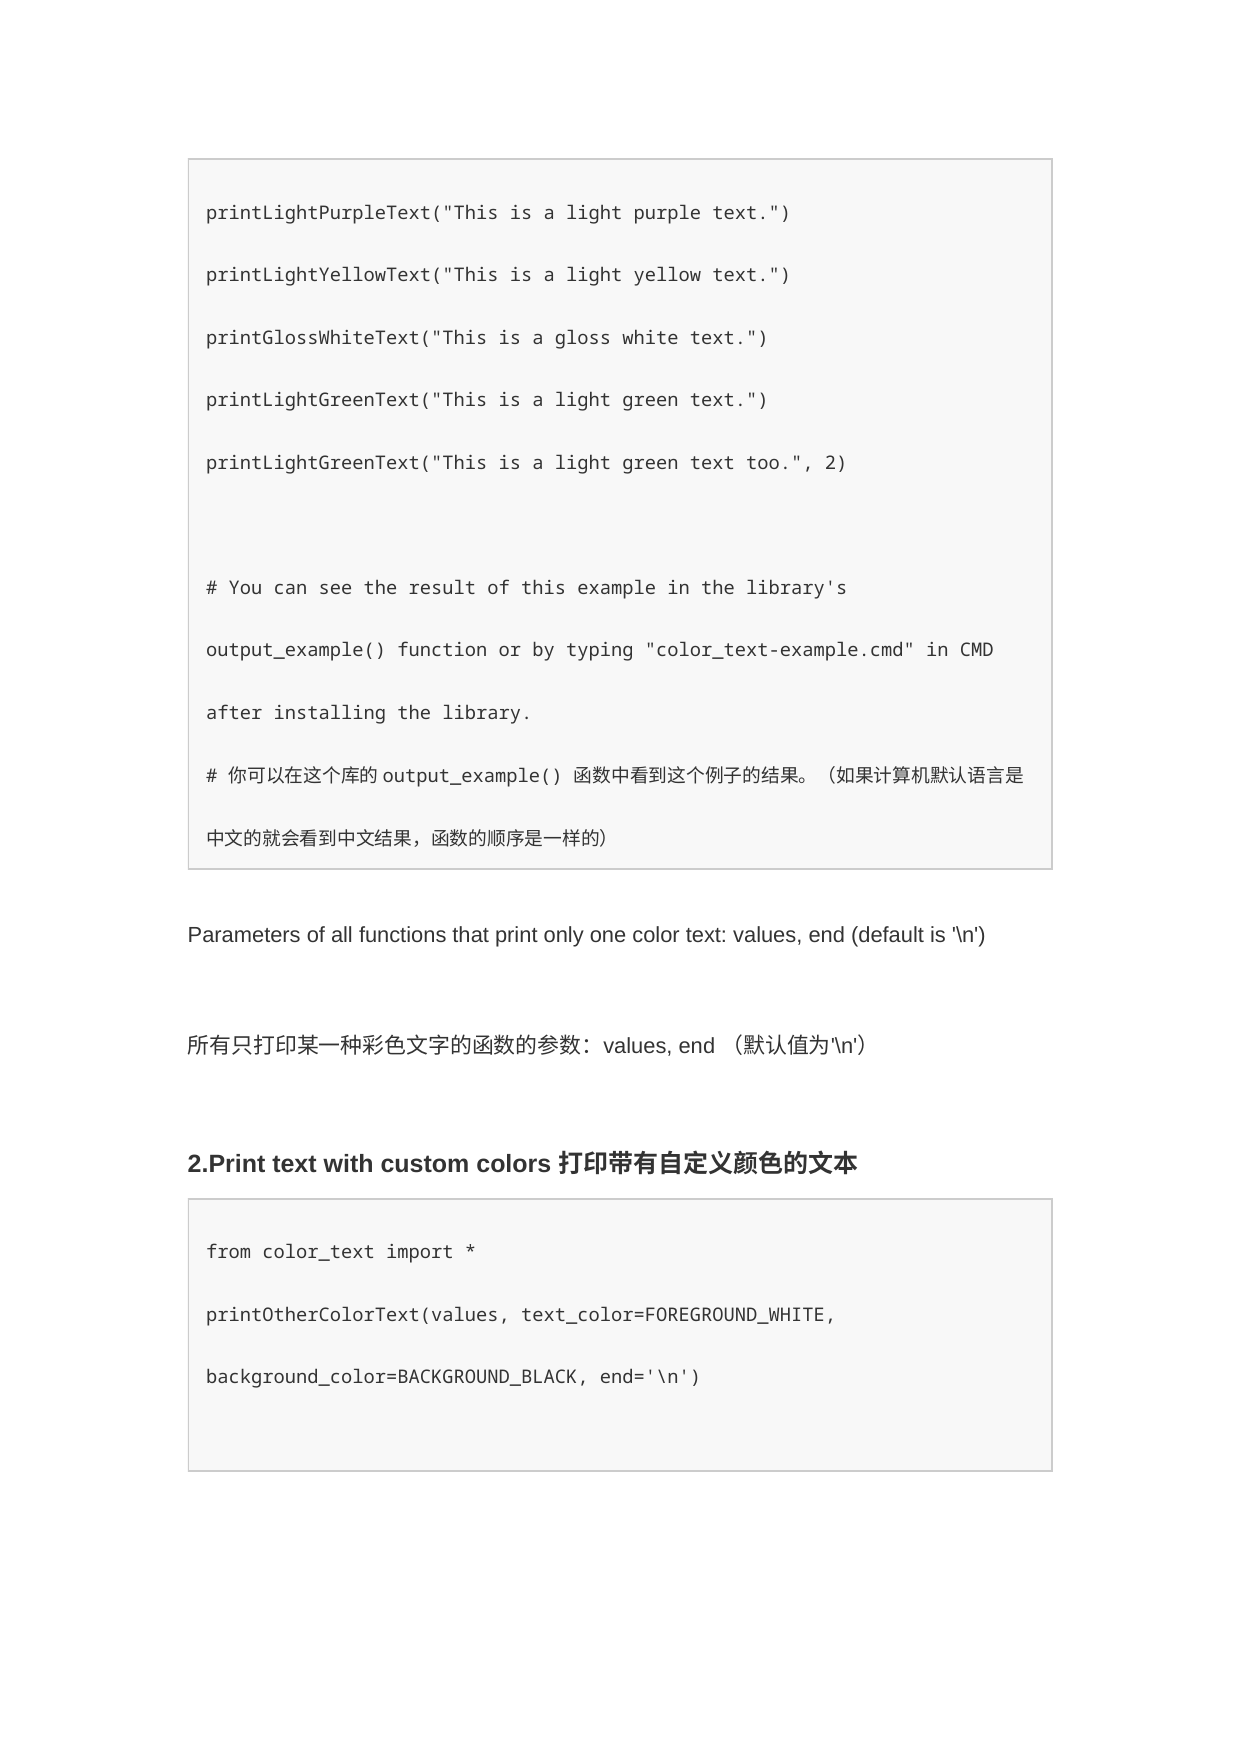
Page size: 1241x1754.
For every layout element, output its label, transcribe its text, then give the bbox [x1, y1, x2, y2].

text printGlossWhiteText("This is a gloss white text.") [189, 283, 1051, 346]
text # 你可以在这个库的 output_example() 函数中看到这个例子的结果。（如果计算机默认语言是中文的就会看到中文结果，函数的顺序是一样的） [189, 721, 1051, 868]
text from color_text import * [189, 1200, 1051, 1260]
text printLightGreenText("This is a light green text too.", 2) [189, 408, 1051, 471]
text printOtherColorText(values, text_color=FOREGROUND_WHITE, background_color=BACKGROUND_BLACK, end='\n') [189, 1260, 1051, 1385]
text 所有只打印某一种彩色文字的函数的参数：values, end （默认值为'\n'） [187, 1002, 1053, 1065]
text printLightYellowText("This is a light yellow text.") [189, 221, 1051, 283]
text Parameters of all functions that print only one color text: values, end (default is '\n') [187, 893, 1053, 956]
text # You can see the result of this example in the library's output_example() function or by typing "color_text-example.cmd" in CMD after installing the library. [189, 533, 1051, 721]
text printLightPurpleText("This is a light purple text.") [189, 160, 1051, 221]
subtitle 2.Print text with custom colors 打印带有自定义颜色的文本 [187, 1120, 1053, 1182]
text printLightGreenText("This is a light green text.") [189, 346, 1051, 408]
